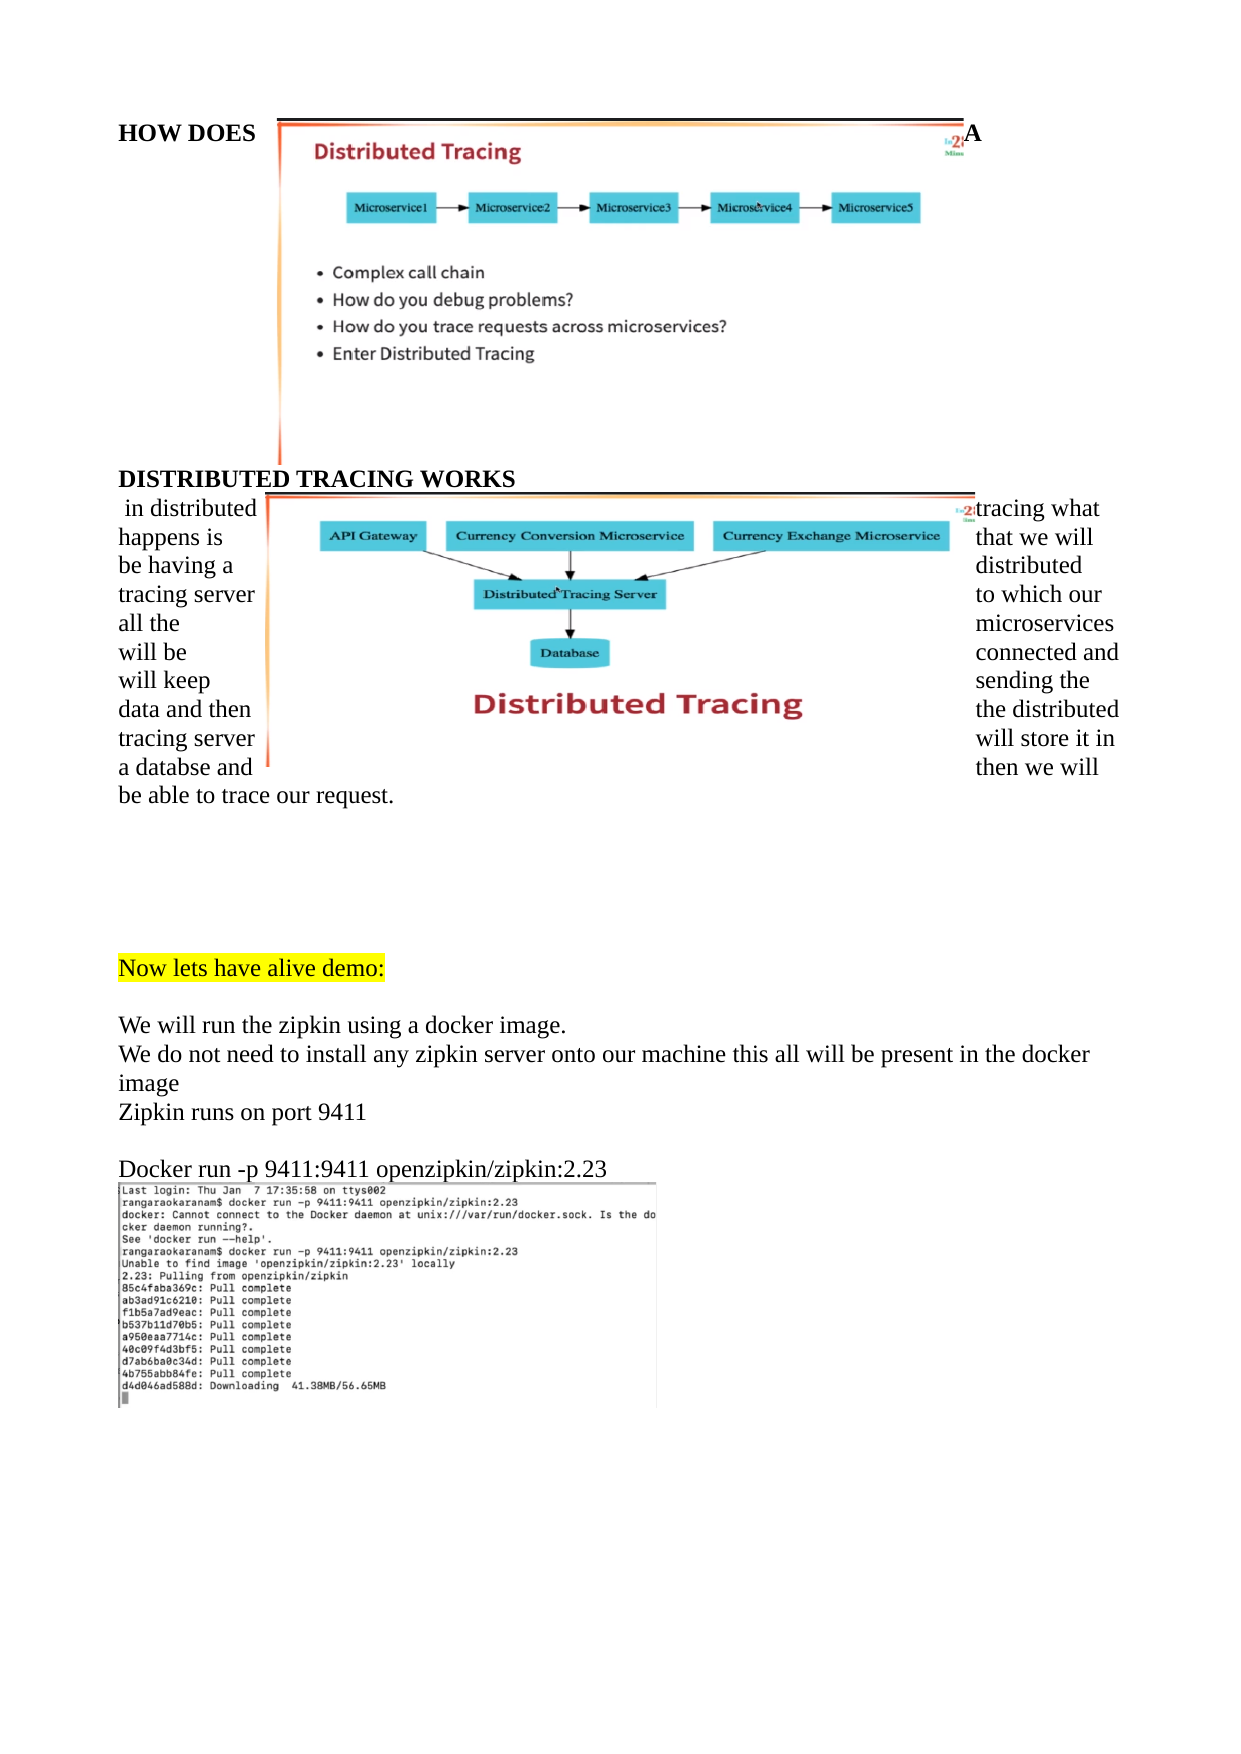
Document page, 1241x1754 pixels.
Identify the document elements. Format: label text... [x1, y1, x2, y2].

text HOW DOES A DISTRIBUTED TRACING WORKS [118, 118, 1122, 493]
text Now lets have alive demo: [118, 953, 1122, 1010]
text We will run the zipkin using a docker image. [118, 1010, 1122, 1039]
text Docker run -p 9411:9411 openzipkin/zipkin:2.23 [118, 1154, 1122, 1183]
text We do not need to install any zipkin server onto our machine this all will be present in the docker image [118, 1039, 1122, 1097]
text in distributed tracing what happens is that we will be having a distributed tracing server to which our all the microservices will be connected and will keep sending the data and then the distributed tracing server will store it in a databse and then we will be able to trace our request. [118, 493, 1122, 809]
text Zipkin runs on port 9411 [118, 1097, 1122, 1125]
